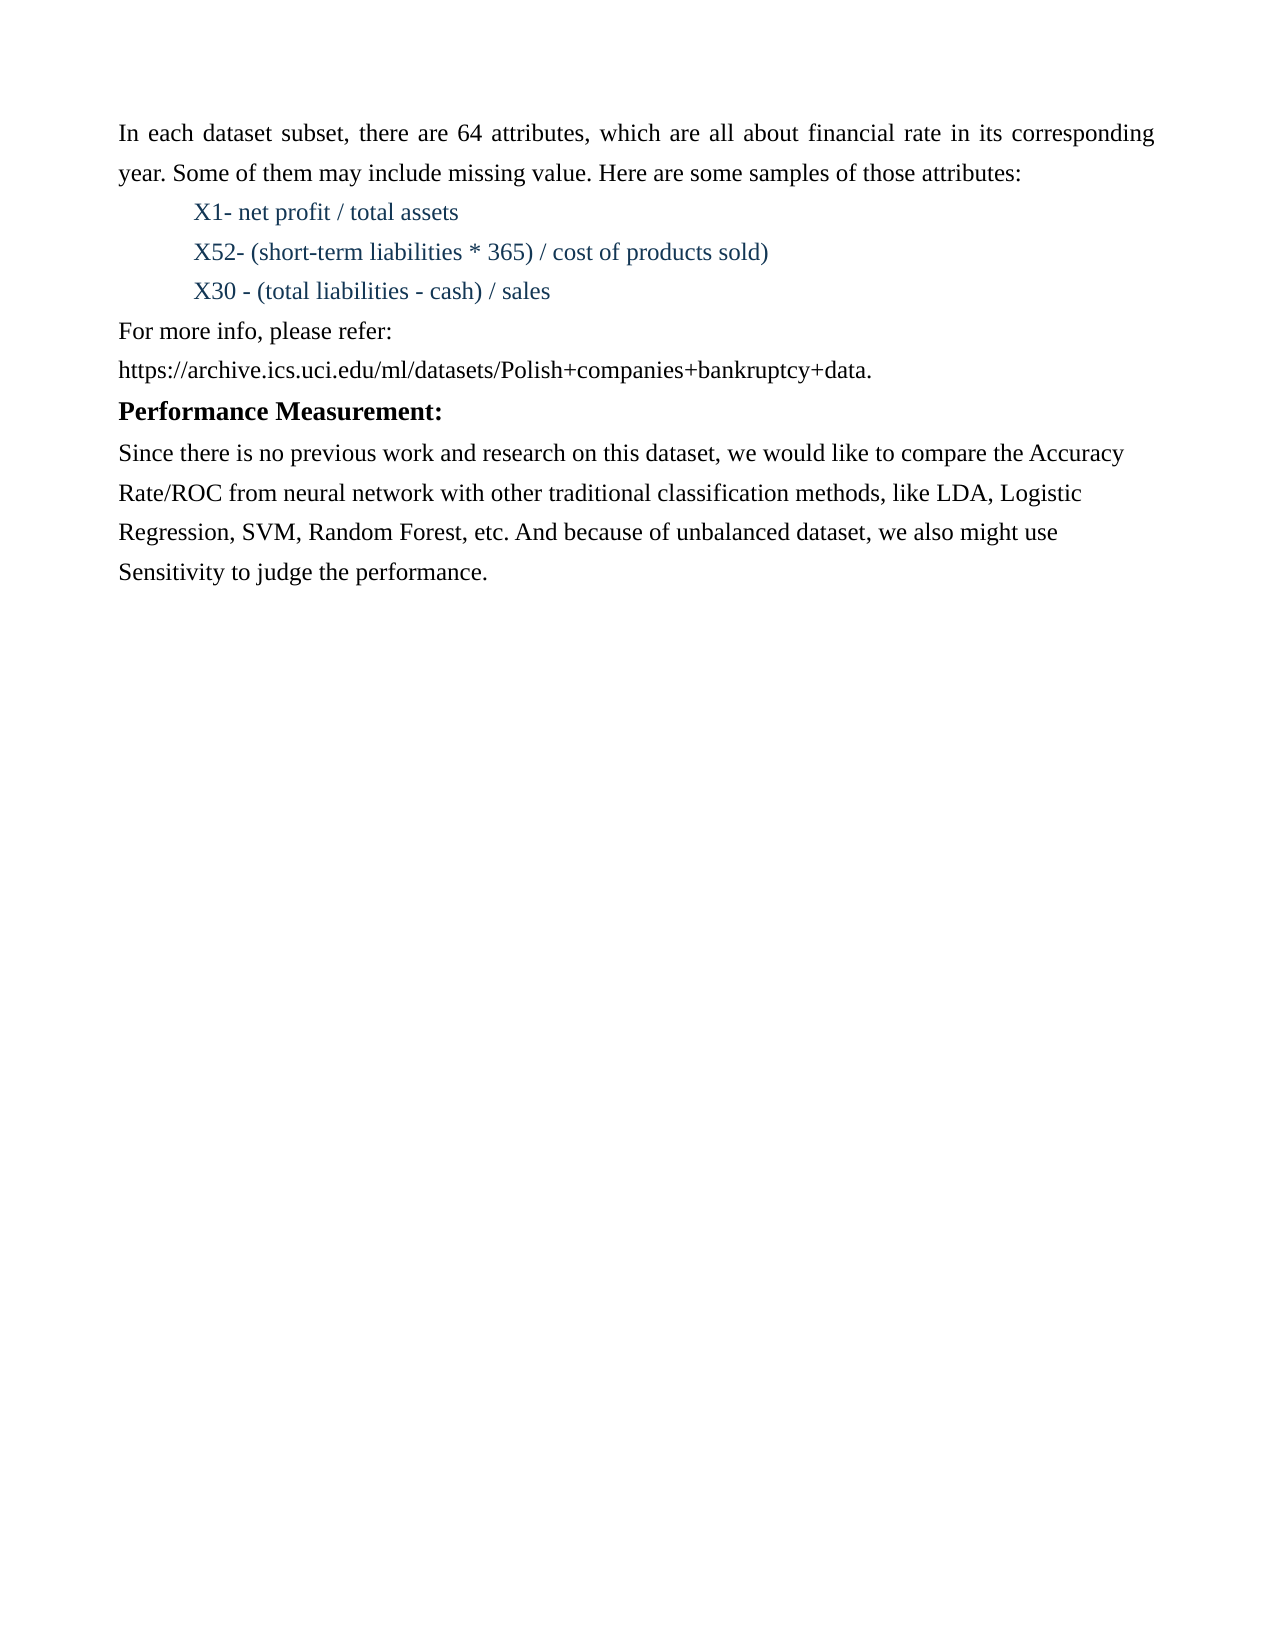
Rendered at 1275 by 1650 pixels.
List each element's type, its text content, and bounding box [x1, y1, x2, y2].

text https://archive.ics.uci.edu/ml/datasets/Polish+companies+bankruptcy+data. [118, 356, 1157, 384]
text X52- (short-term liabilities * 365) / cost of products sold) [118, 237, 1157, 266]
text Since there is no previous work and research on this dataset, we would like to compare the Accuracy Rate/ROC from neural network with other traditional classification methods, like LDA, Logistic Regression, SVM, Random Forest, etc. And because of unbalanced dataset, we also might use Sensitivity to judge the performance. [118, 438, 1157, 586]
text In each dataset subset, there are 64 attributes, which are all about financial rate in its corresponding year. Some of them may include missing value. Here are some samples of those attributes: [118, 118, 1157, 186]
text For more info, please refer: [118, 316, 1157, 345]
text Performance Measurement: [118, 395, 1157, 426]
text X1- net profit / total assets [118, 197, 1157, 226]
text X30 - (total liabilities - cash) / sales [118, 276, 1157, 305]
